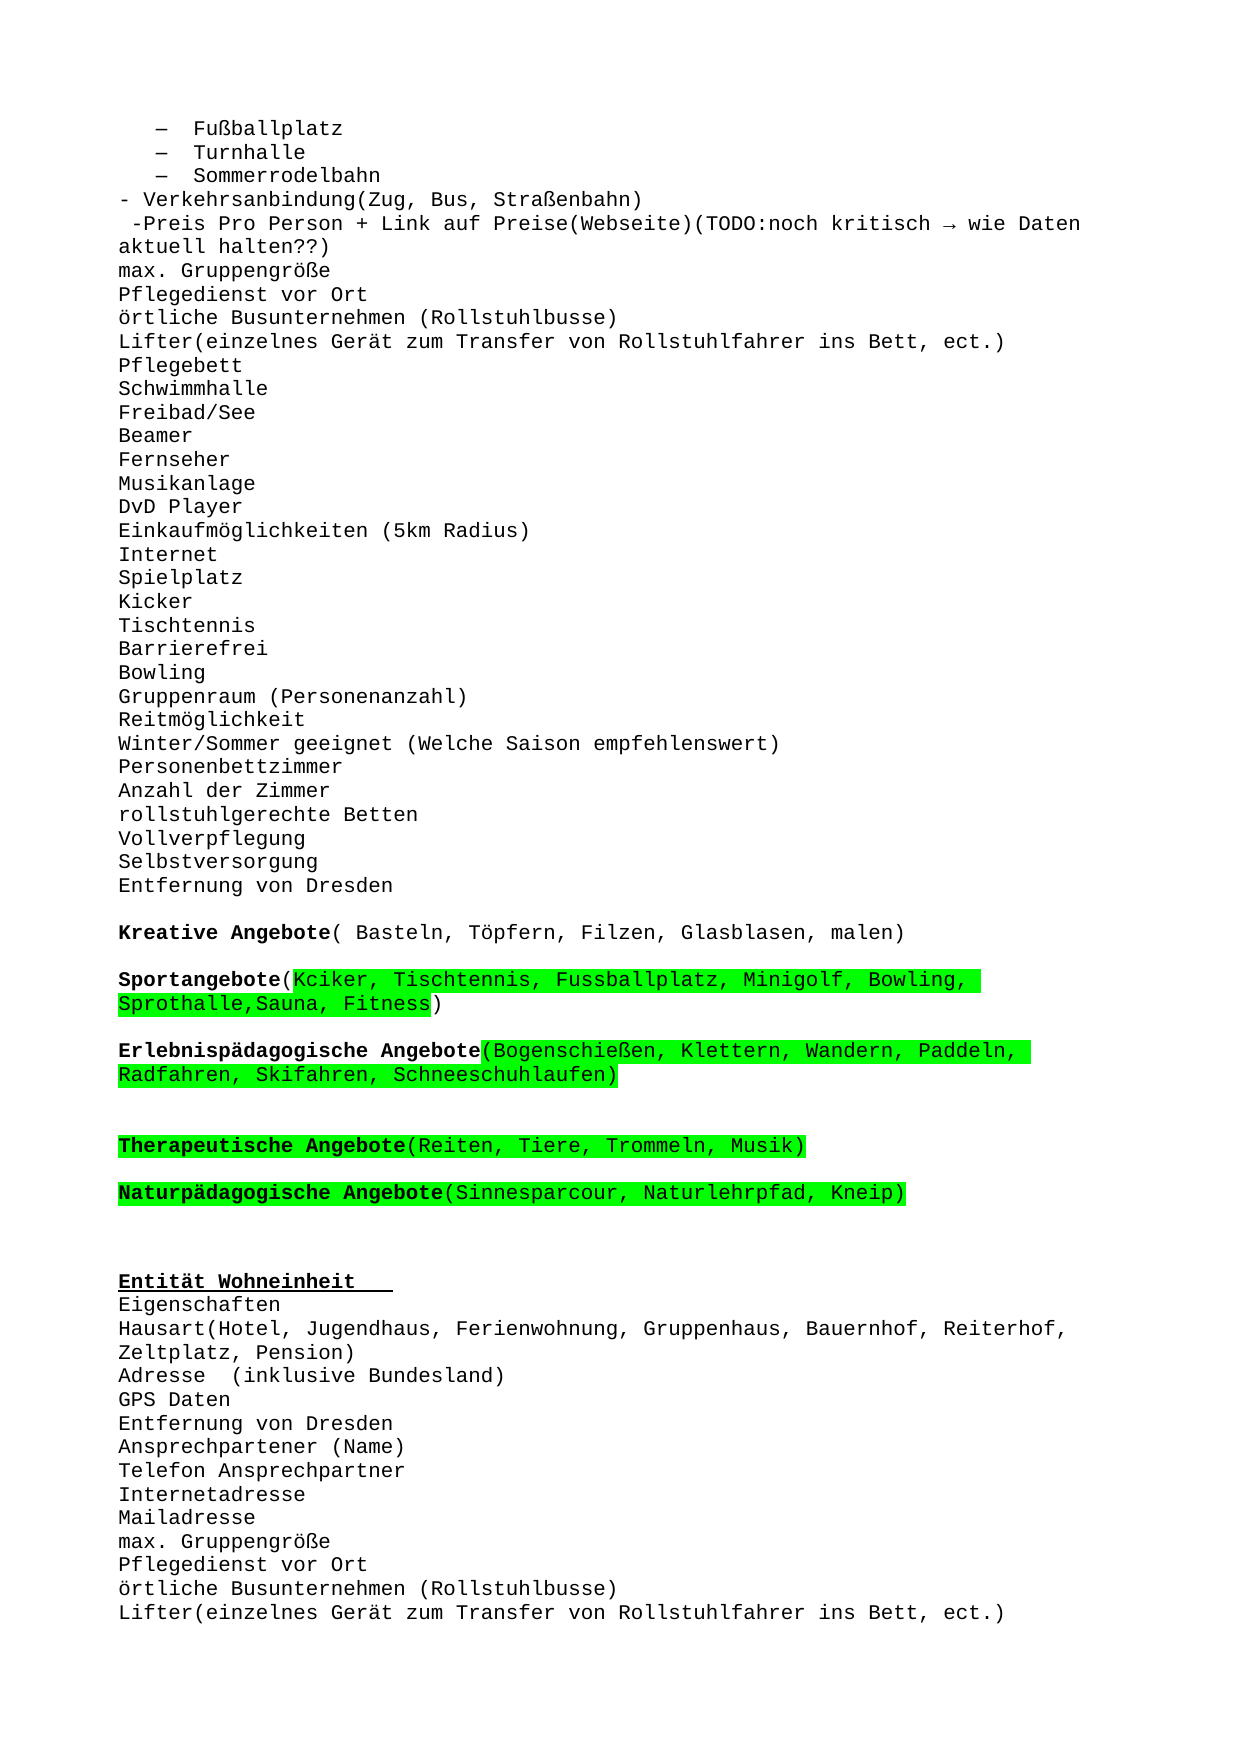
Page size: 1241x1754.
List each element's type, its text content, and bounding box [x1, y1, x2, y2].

text Musikanlage [118, 473, 1122, 496]
text Entität Wohneinheit [118, 1271, 1122, 1294]
text Bowling [118, 662, 1122, 686]
text Pflegedienst vor Ort [118, 1554, 1122, 1578]
text Freibad/See [118, 402, 1122, 426]
text Vollverpflegung [118, 827, 1122, 851]
text Lifter(einzelnes Gerät zum Transfer von Rollstuhlfahrer ins Bett, ect.) [118, 331, 1122, 354]
text GPS Daten [118, 1389, 1122, 1413]
text Ansprechpartener (Name) [118, 1436, 1122, 1460]
text max. Gruppengröße [118, 260, 1122, 284]
text Sportangebote(Kciker, Tischtennis, Fussballplatz, Minigolf, Bowling, Sprothalle,Sauna, Fitness) [118, 969, 1122, 1017]
text örtliche Busunternehmen (Rollstuhlbusse) [118, 307, 1122, 331]
text - Verkehrsanbindung(Zug, Bus, Straßenbahn) [118, 189, 1122, 213]
text Mailadresse [118, 1507, 1122, 1531]
text Entfernung von Dresden [118, 875, 1122, 898]
text Telefon Ansprechpartner [118, 1460, 1122, 1483]
text Pflegedienst vor Ort [118, 284, 1122, 307]
text Internet [118, 544, 1122, 567]
text -Preis Pro Person + Link auf Preise(Webseite)(TODO:noch kritisch → wie Daten aktuell halten??) [118, 213, 1122, 260]
text Kreative Angebote( Basteln, Töpfern, Filzen, Glasblasen, malen) [118, 922, 1122, 946]
text Beamer [118, 426, 1122, 449]
text Hausart(Hotel, Jugendhaus, Ferienwohnung, Gruppenhaus, Bauernhof, Reiterhof, Zeltplatz, Pension) [118, 1318, 1122, 1365]
text Gruppenraum (Personenanzahl) [118, 686, 1122, 709]
text Selbstversorgung [118, 851, 1122, 875]
text Schwimmhalle [118, 378, 1122, 402]
list Turnhalle [156, 142, 1122, 165]
text Erlebnispädagogische Angebote(Bogenschießen, Klettern, Wandern, Paddeln, Radfahren, Skifahren, Schneeschuhlaufen) [118, 1040, 1122, 1088]
text Spielplatz [118, 567, 1122, 591]
text Barrierefrei [118, 638, 1122, 662]
text Kicker [118, 591, 1122, 615]
text Reitmöglichkeit [118, 709, 1122, 733]
text Lifter(einzelnes Gerät zum Transfer von Rollstuhlfahrer ins Bett, ect.) [118, 1602, 1122, 1625]
text Therapeutische Angebote(Reiten, Tiere, Trommeln, Musik) [118, 1135, 1122, 1158]
text Personenbettzimmer [118, 757, 1122, 780]
text Winter/Sommer geeignet (Welche Saison empfehlenswert) [118, 733, 1122, 757]
text Einkaufmöglichkeiten (5km Radius) [118, 520, 1122, 544]
text Anzahl der Zimmer [118, 780, 1122, 804]
text Pflegebett [118, 354, 1122, 378]
text Tischtennis [118, 615, 1122, 638]
text DvD Player [118, 496, 1122, 520]
text Fernseher [118, 449, 1122, 473]
text Adresse (inklusive Bundesland) [118, 1365, 1122, 1389]
text Entfernung von Dresden [118, 1413, 1122, 1436]
text rollstuhlgerechte Betten [118, 804, 1122, 827]
text max. Gruppengröße [118, 1531, 1122, 1554]
text Eigenschaften [118, 1294, 1122, 1318]
list Sommerrodelbahn [156, 165, 1122, 189]
text Naturpädagogische Angebote(Sinnesparcour, Naturlehrpfad, Kneip) [118, 1182, 1122, 1206]
text örtliche Busunternehmen (Rollstuhlbusse) [118, 1578, 1122, 1602]
text Internetadresse [118, 1483, 1122, 1507]
list Fußballplatz [156, 118, 1122, 142]
